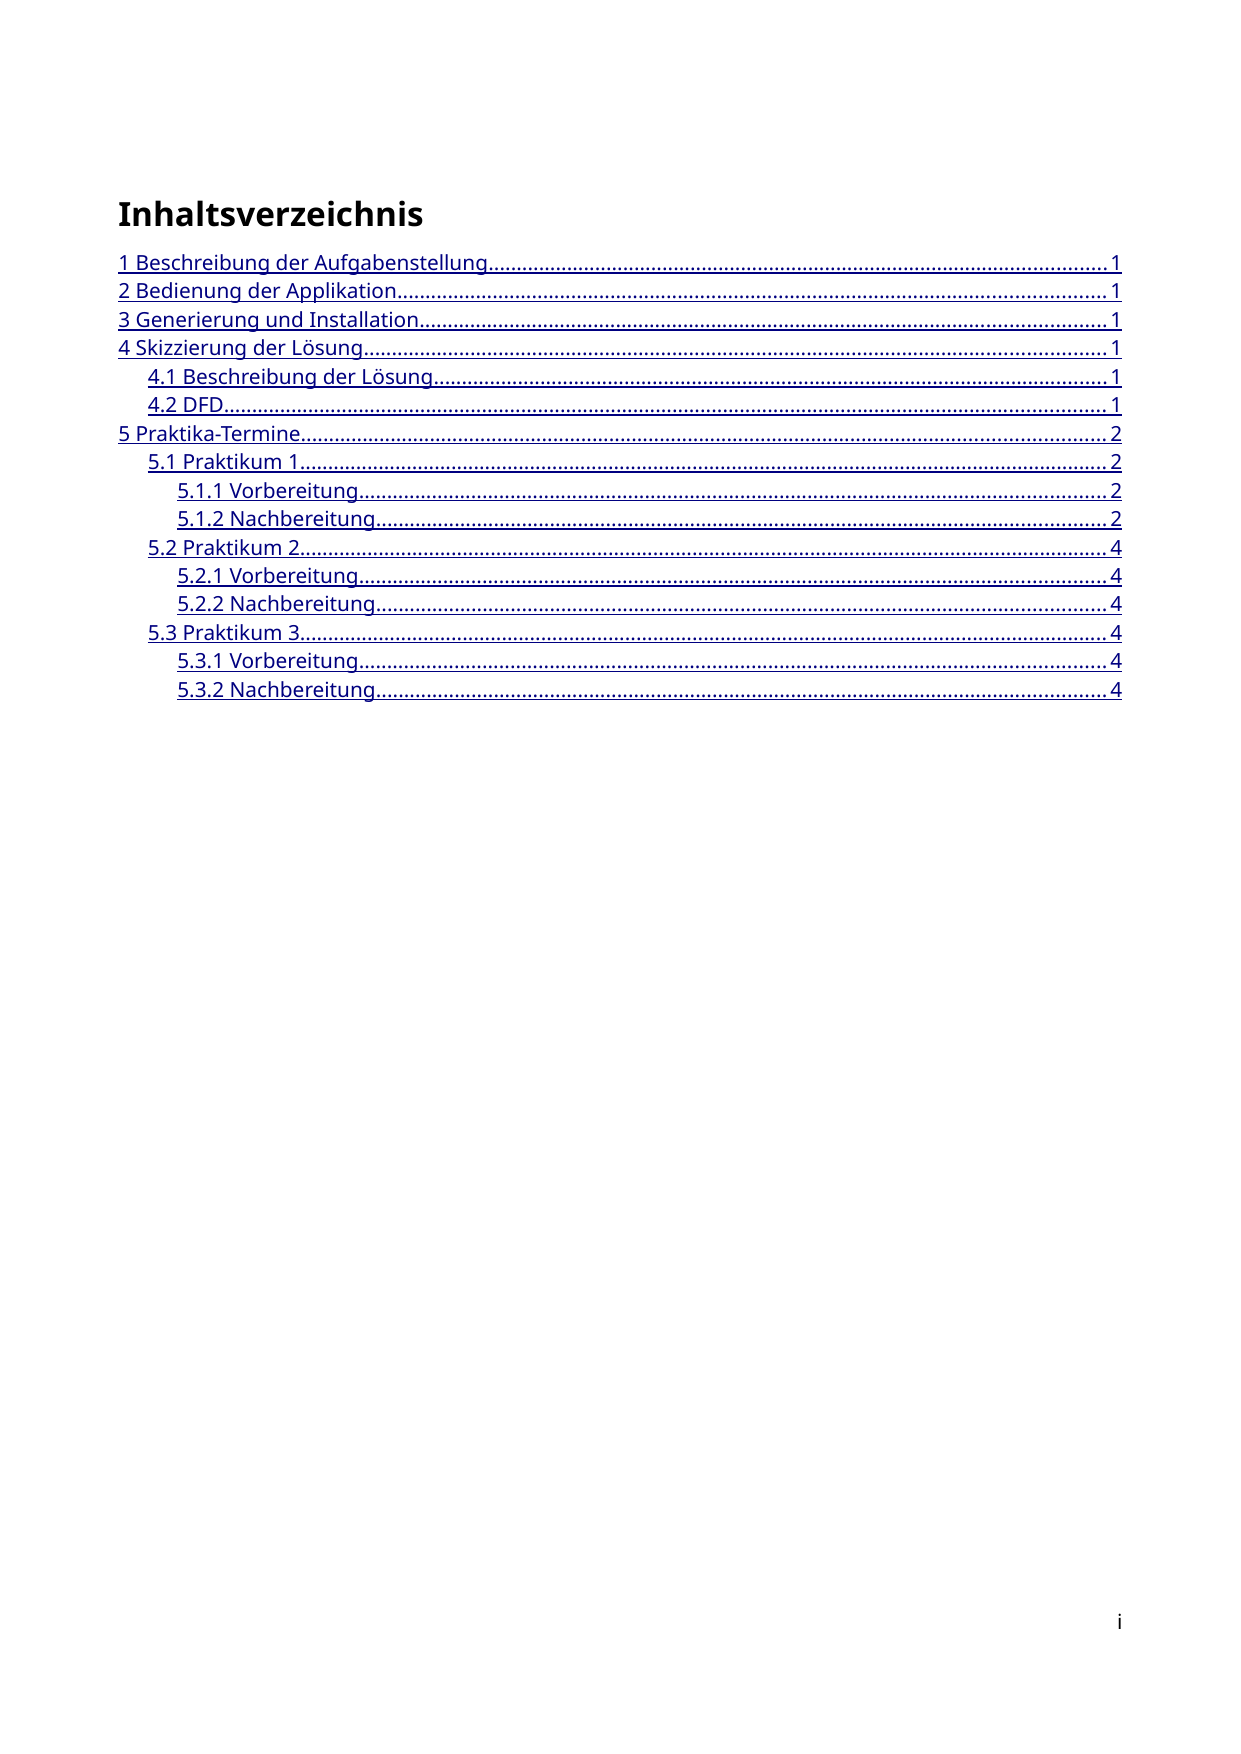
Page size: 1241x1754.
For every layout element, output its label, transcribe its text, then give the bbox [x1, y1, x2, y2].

text 5.1.1 Vorbereitung 2 [177, 476, 1122, 500]
text 5 Praktika-Termine 2 [118, 419, 1122, 443]
text 5.2.1 Vorbereitung 4 [177, 561, 1122, 585]
text 5.2.2 Nachbereitung 4 [177, 589, 1122, 614]
text 2 Bedienung der Applikation 1 [118, 277, 1122, 301]
text 5.2 Praktikum 2 4 [148, 533, 1122, 557]
text 5.3 Praktikum 3 4 [148, 618, 1122, 642]
text 4.2 DFD 1 [148, 390, 1122, 414]
text 5.1.2 Nachbereitung 2 [177, 504, 1122, 528]
text 4 Skizzierung der Lösung 1 [118, 333, 1122, 358]
text 5.3.1 Vorbereitung 4 [177, 646, 1122, 671]
text 1 Beschreibung der Aufgabenstellung 1 [118, 248, 1122, 272]
text 4.1 Beschreibung der Lösung 1 [148, 362, 1122, 386]
text 5.3.2 Nachbereitung 4 [177, 675, 1122, 699]
subtitle Inhaltsverzeichnis [118, 190, 1122, 236]
text 3 Generierung und Installation 1 [118, 305, 1122, 329]
text 5.1 Praktikum 1 2 [148, 447, 1122, 471]
